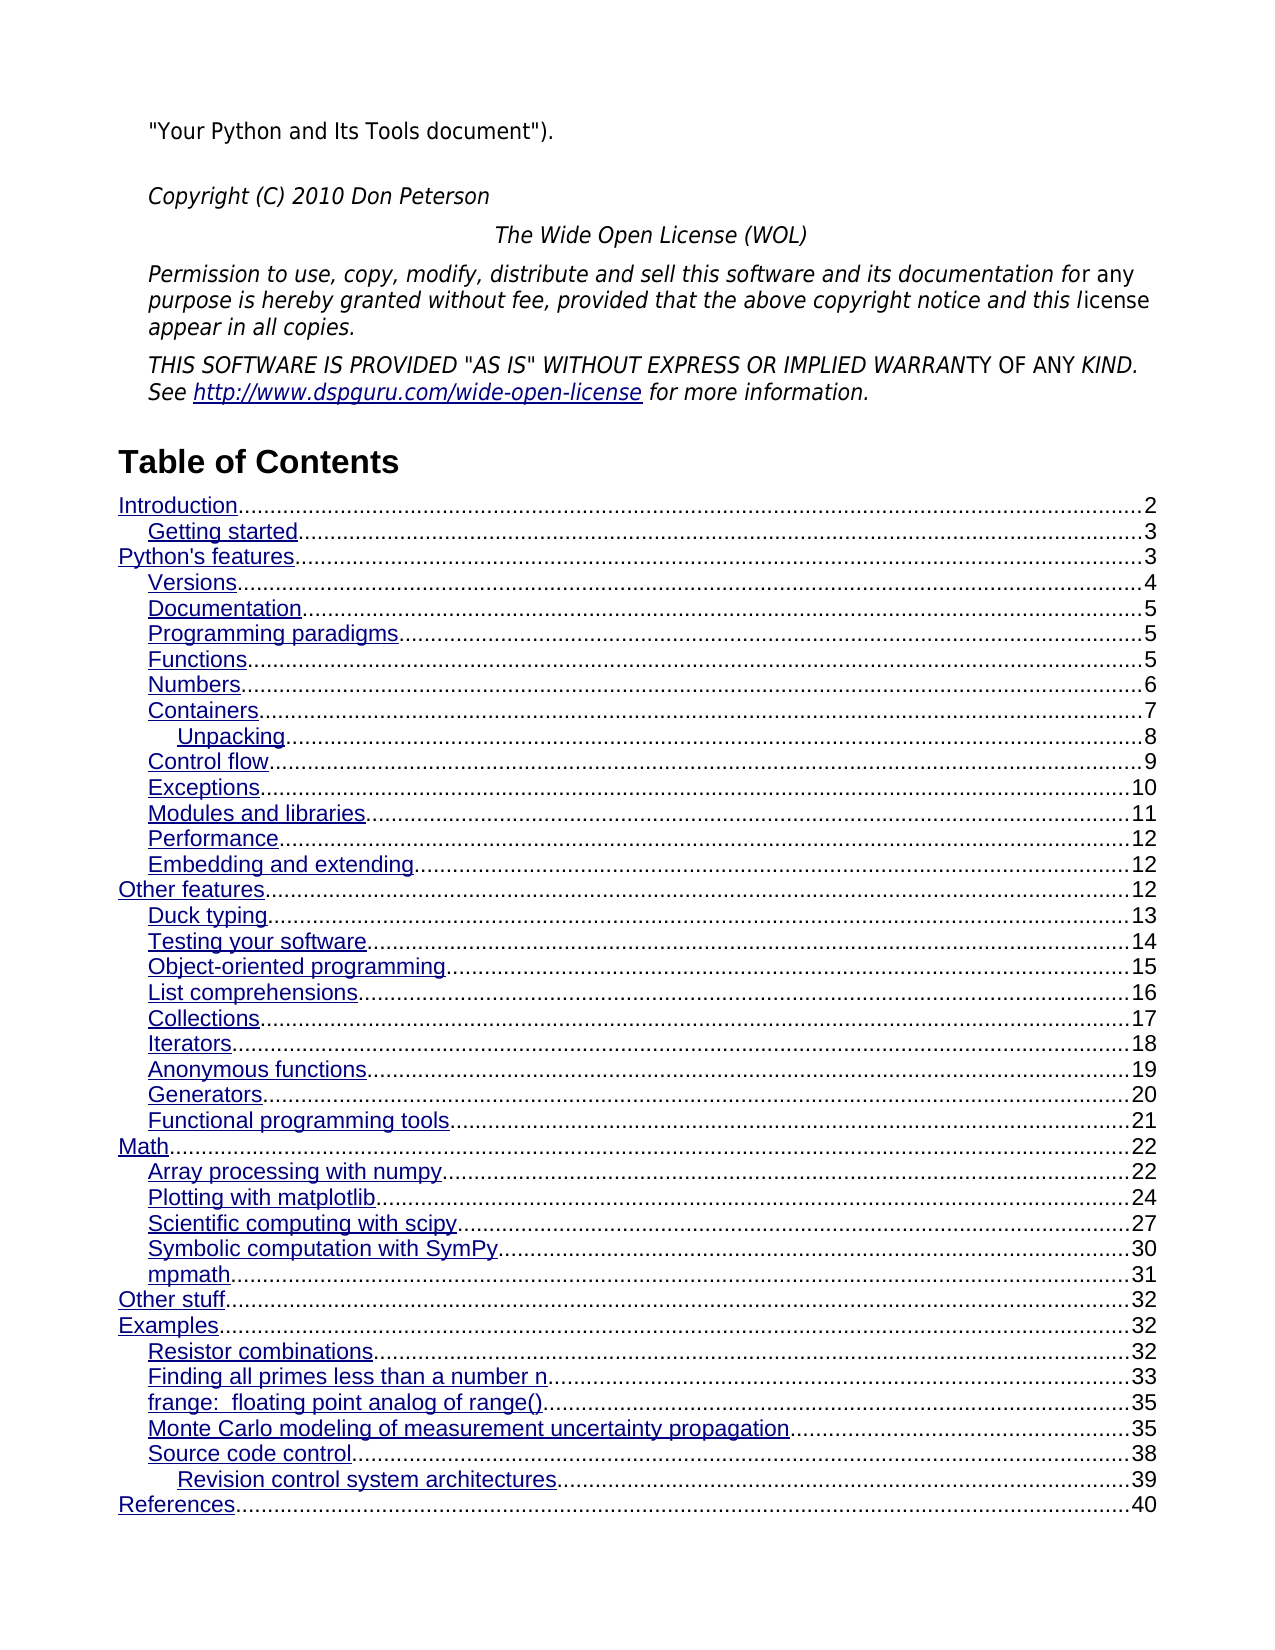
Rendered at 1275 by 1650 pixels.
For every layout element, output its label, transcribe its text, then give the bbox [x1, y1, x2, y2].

text List comprehensions 16 [148, 980, 1157, 1005]
text Versions 4 [148, 570, 1157, 595]
text Revision control system architectures 39 [177, 1467, 1157, 1492]
text Finding all primes less than a number n 33 [148, 1364, 1157, 1390]
text Performance 12 [148, 826, 1157, 852]
text Numbers 6 [148, 672, 1157, 698]
text Source code control 38 [148, 1441, 1157, 1467]
text THIS SOFTWARE IS PROVIDED "AS IS" WITHOUT EXPRESS OR IMPLIED WARRANTY OF ANY KIND. See http://www.dspguru.com/wide-open-license for more information. [148, 353, 1157, 406]
text Other features 12 [118, 877, 1157, 903]
text Introduction 2 [118, 493, 1157, 518]
text frange: floating point analog of range() 35 [148, 1390, 1157, 1415]
text Math 22 [118, 1133, 1157, 1159]
text mpmath 31 [148, 1262, 1157, 1287]
text Anonymous functions 19 [148, 1057, 1157, 1082]
text Copyright (C) 2010 Don Peterson [148, 183, 1157, 210]
text Programming paradigms 5 [148, 621, 1157, 647]
text Control flow 9 [148, 749, 1157, 775]
text Resistor combinations 32 [148, 1338, 1157, 1364]
text Python's features 3 [118, 544, 1157, 570]
text Functions 5 [148, 647, 1157, 672]
text Array processing with numpy 22 [148, 1159, 1157, 1185]
text Generators 20 [148, 1082, 1157, 1108]
text "Your Python and Its Tools document"). [148, 118, 1157, 145]
text Unpacking 8 [177, 723, 1157, 749]
text Scientific computing with scipy 27 [148, 1210, 1157, 1236]
text Plotting with matplotlib 24 [148, 1185, 1157, 1210]
text Symbolic computation with SymPy 30 [148, 1236, 1157, 1262]
text Embedding and extending 12 [148, 852, 1157, 877]
text Duck typing 13 [148, 903, 1157, 928]
text Object-oriented programming 15 [148, 954, 1157, 980]
text Containers 7 [148, 698, 1157, 723]
text Functional programming tools 21 [148, 1108, 1157, 1133]
text Documentation 5 [148, 595, 1157, 621]
text Other stuff 32 [118, 1287, 1157, 1313]
text Getting started 3 [148, 518, 1157, 544]
text Examples 32 [118, 1313, 1157, 1338]
subtitle Table of Contents [118, 443, 1157, 480]
text References 40 [118, 1492, 1157, 1518]
text Testing your software 14 [148, 928, 1157, 954]
text Modules and libraries 11 [148, 800, 1157, 826]
text Exceptions 10 [148, 775, 1157, 800]
text Iterators 18 [148, 1031, 1157, 1057]
text Monte Carlo modeling of measurement uncertainty propagation 35 [148, 1415, 1157, 1441]
text Collections 17 [148, 1005, 1157, 1031]
text Permission to use, copy, modify, distribute and sell this software and its documentation for any purpose is hereby granted without fee, provided that the above copyright notice and this license appear in all copies. [148, 261, 1157, 341]
text The Wide Open License (WOL) [148, 222, 1157, 249]
